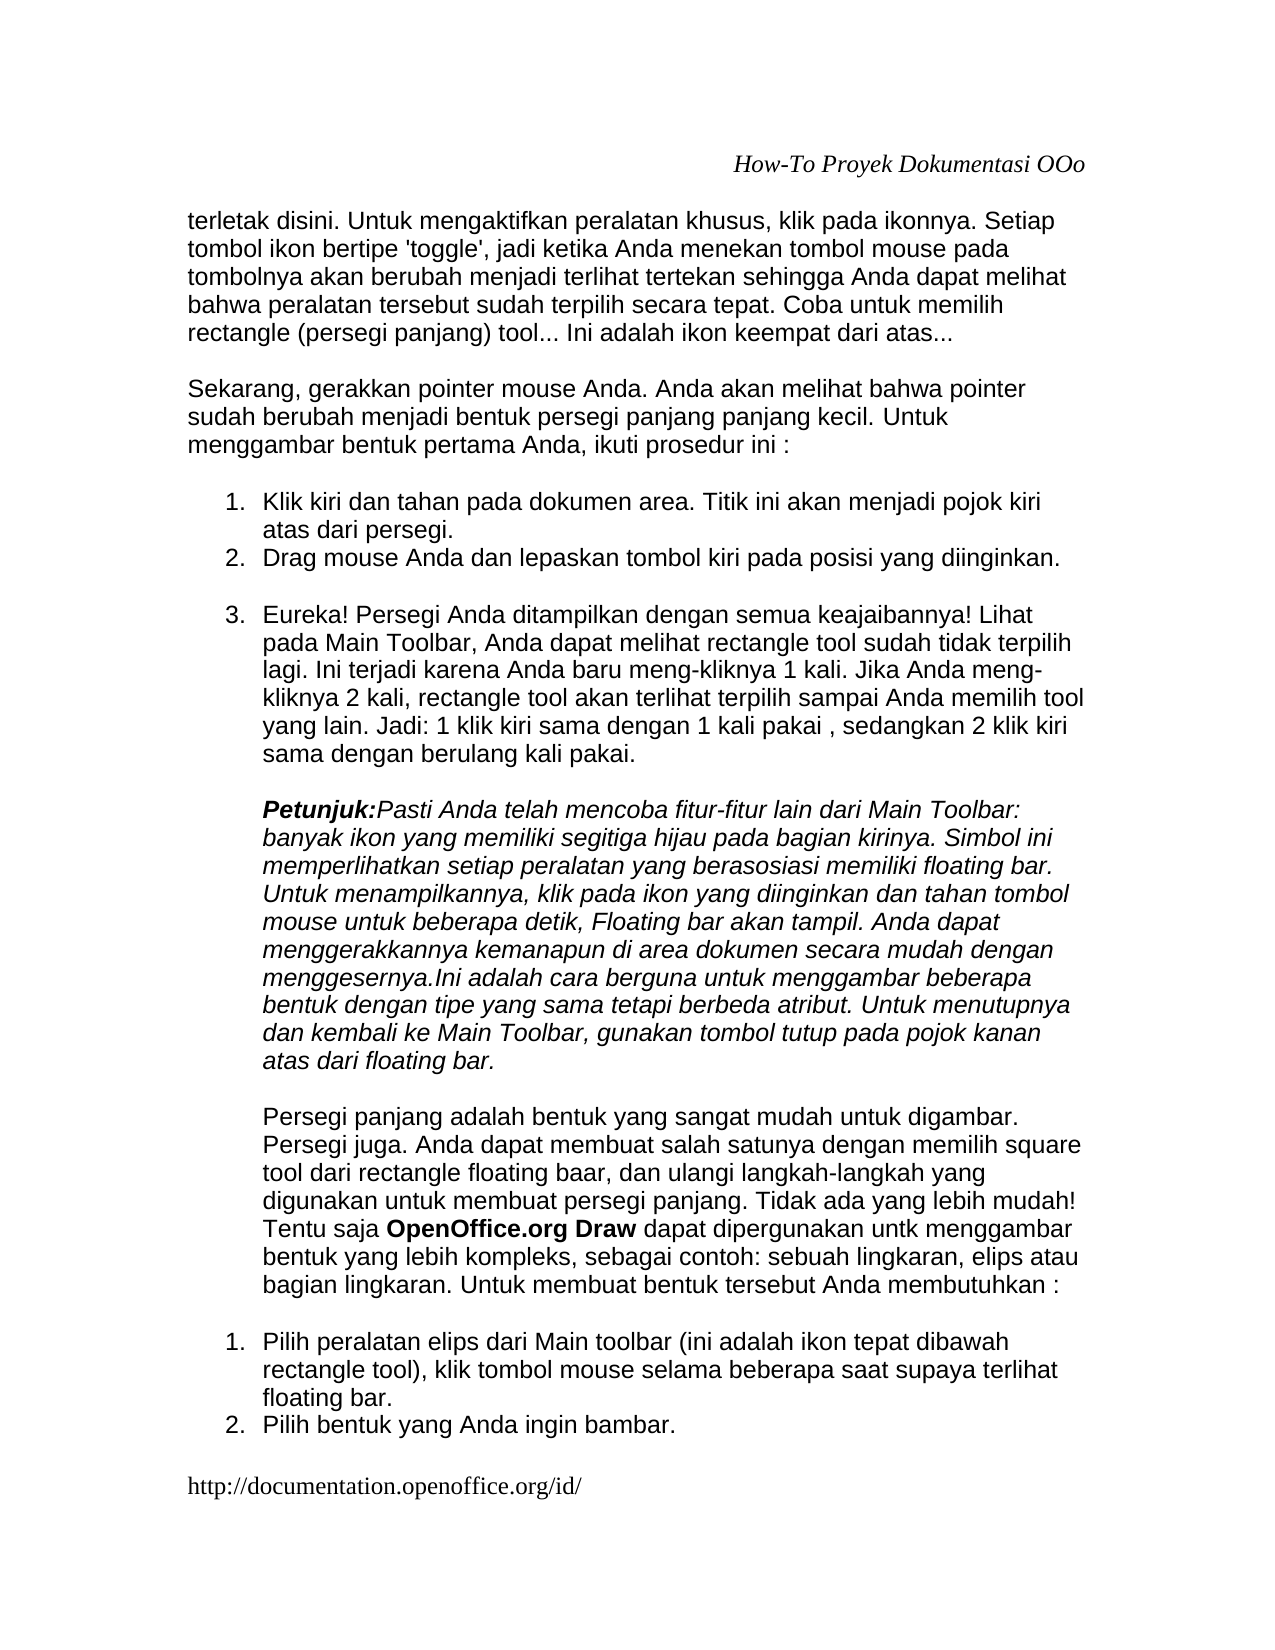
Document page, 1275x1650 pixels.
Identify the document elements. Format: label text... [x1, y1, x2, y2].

list Petunjuk:Pasti Anda telah mencoba fitur-fitur lain dari Main Toolbar: banyak ikon yang memiliki segitiga hijau pada bagian kirinya. Simbol ini memperlihatkan setiap peralatan yang berasosiasi memiliki floating bar. Untuk menampilkannya, klik pada ikon yang diinginkan dan tahan tombol mouse untuk beberapa detik, Floating bar akan tampil. Anda dapat menggerakkannya kemanapun di area dokumen secara mudah dengan menggesernya.Ini adalah cara berguna untuk menggambar beberapa bentuk dengan tipe yang sama tetapi berbeda atribut. Untuk menutupnya dan kembali ke Main Toolbar, gunakan tombol tutup pada pojok kanan atas dari floating bar. Persegi panjang adalah bentuk yang sangat mudah untuk digambar. Persegi juga. Anda dapat membuat salah satunya dengan memilih square tool dari rectangle floating baar, dan ulangi langkah-langkah yang digunakan untuk membuat persegi panjang. Tidak ada yang lebih mudah! Tentu saja OpenOffice.org Draw dapat dipergunakan untk menggambar bentuk yang lebih kompleks, sebagai contoh: sebuah lingkaran, elips atau bagian lingkaran. Untuk membuat bentuk tersebut Anda membutuhkan : [225, 796, 1087, 1298]
list Drag mouse Anda dan lepaskan tombol kiri pada posisi yang diinginkan. [225, 543, 1087, 571]
list Klik kiri dan tahan pada dokumen area. Titik ini akan menjadi pojok kiri atas dari persegi. [225, 488, 1087, 543]
list Pilih peralatan elips dari Main toolbar (ini adalah ikon tepat dibawah rectangle tool), klik tombol mouse selama beberapa saat supaya terlihat floating bar. [225, 1328, 1087, 1411]
list Eureka! Persegi Anda ditampilkan dengan semua keajaibannya! Lihat pada Main Toolbar, Anda dapat melihat rectangle tool sudah tidak terpilih lagi. Ini terjadi karena Anda baru meng-kliknya 1 kali. Jika Anda meng-kliknya 2 kali, rectangle tool akan terlihat terpilih sampai Anda memilih tool yang lain. Jadi: 1 klik kiri sama dengan 1 kali pakai , sedangkan 2 klik kiri sama dengan berulang kali pakai. [225, 601, 1087, 768]
text terletak disini. Untuk mengaktifkan peralatan khusus, klik pada ikonnya. Setiap tombol ikon bertipe 'toggle', jadi ketika Anda menekan tombol mouse pada tombolnya akan berubah menjadi terlihat tertekan sehingga Anda dapat melihat bahwa peralatan tersebut sudah terpilih secara tepat. Coba untuk memilih rectangle (persegi panjang) tool... Ini adalah ikon keempat dari atas... Sekarang, gerakkan pointer mouse Anda. Anda akan melihat bahwa pointer sudah berubah menjadi bentuk persegi panjang panjang kecil. Untuk menggambar bentuk pertama Anda, ikuti prosedur ini : [187, 207, 1087, 458]
list Pilih bentuk yang Anda ingin bambar. [225, 1411, 1087, 1439]
